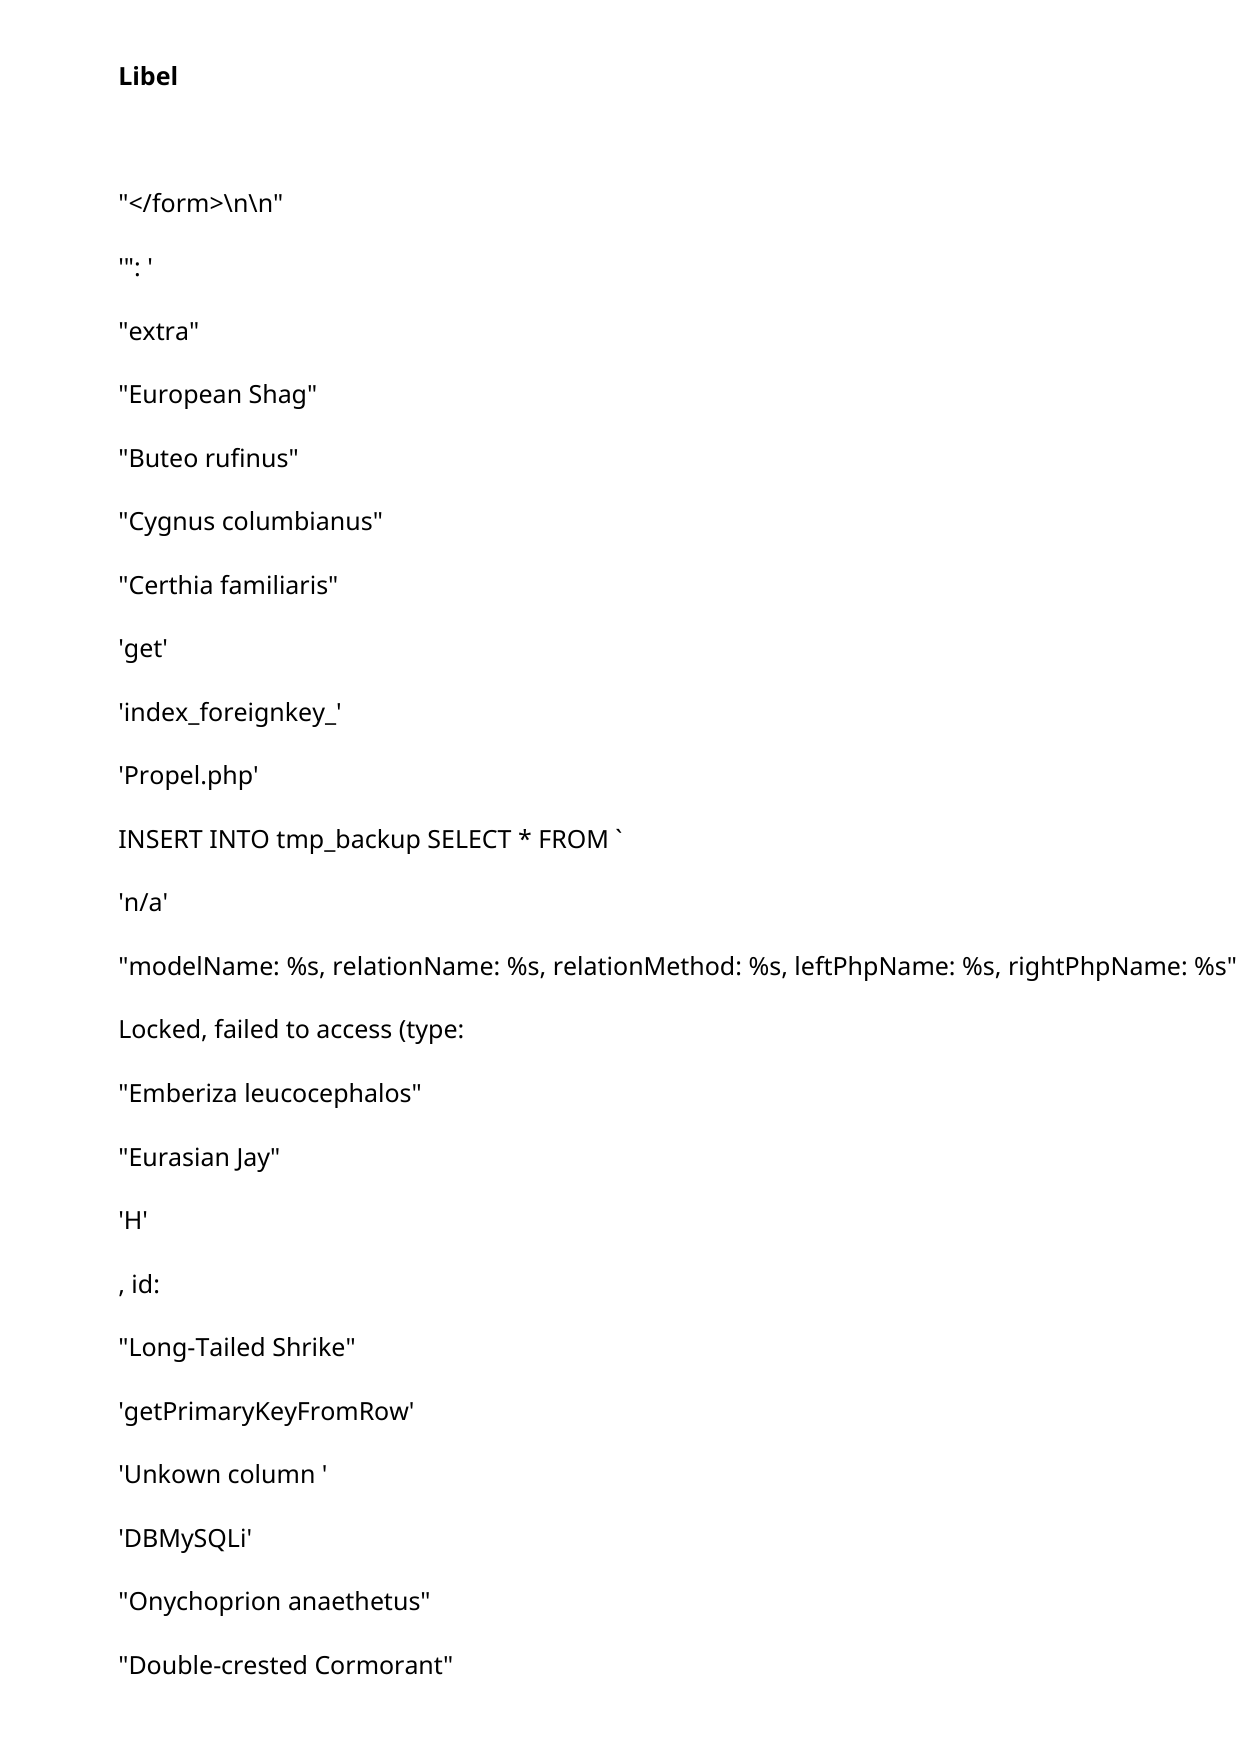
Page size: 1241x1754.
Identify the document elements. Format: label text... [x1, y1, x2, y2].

table_cell 'index_foreignkey_' [118, 695, 1240, 758]
table_header Libel [118, 59, 1240, 123]
table_cell 'getPrimaryKeyFromRow' [118, 1394, 1240, 1457]
table_cell INSERT INTO tmp_backup SELECT * FROM ` [118, 822, 1240, 885]
table_cell "Onychoprion anaethetus" [118, 1584, 1240, 1648]
table_cell "Eurasian Jay" [118, 1139, 1240, 1203]
table_cell 'H' [118, 1203, 1240, 1266]
table_cell , id: [118, 1266, 1240, 1330]
table_cell "Emberiza leucocephalos" [118, 1076, 1240, 1139]
table_cell [118, 123, 1240, 186]
table_cell "extra" [118, 313, 1240, 377]
table_cell "</form>\n\n" [118, 186, 1240, 250]
table_cell Locked, failed to access (type: [118, 1012, 1240, 1076]
table_cell 'Unkown column ' [118, 1457, 1240, 1521]
table_cell "modelName: %s, relationName: %s, relationMethod: %s, leftPhpName: %s, rightPhpName: %s" [118, 949, 1240, 1012]
table_cell 'n/a' [118, 885, 1240, 949]
table_cell "Long-Tailed Shrike" [118, 1330, 1240, 1393]
table_cell "Double-crested Cormorant" [118, 1648, 1240, 1682]
table_cell 'DBMySQLi' [118, 1521, 1240, 1584]
table_cell '": ' [118, 250, 1240, 313]
table_cell "European Shag" [118, 377, 1240, 440]
table_cell "Buteo rufinus" [118, 440, 1240, 504]
table_cell 'Propel.php' [118, 758, 1240, 822]
table_cell 'get' [118, 631, 1240, 694]
table_cell "Cygnus columbianus" [118, 504, 1240, 567]
table_cell "Certhia familiaris" [118, 568, 1240, 631]
